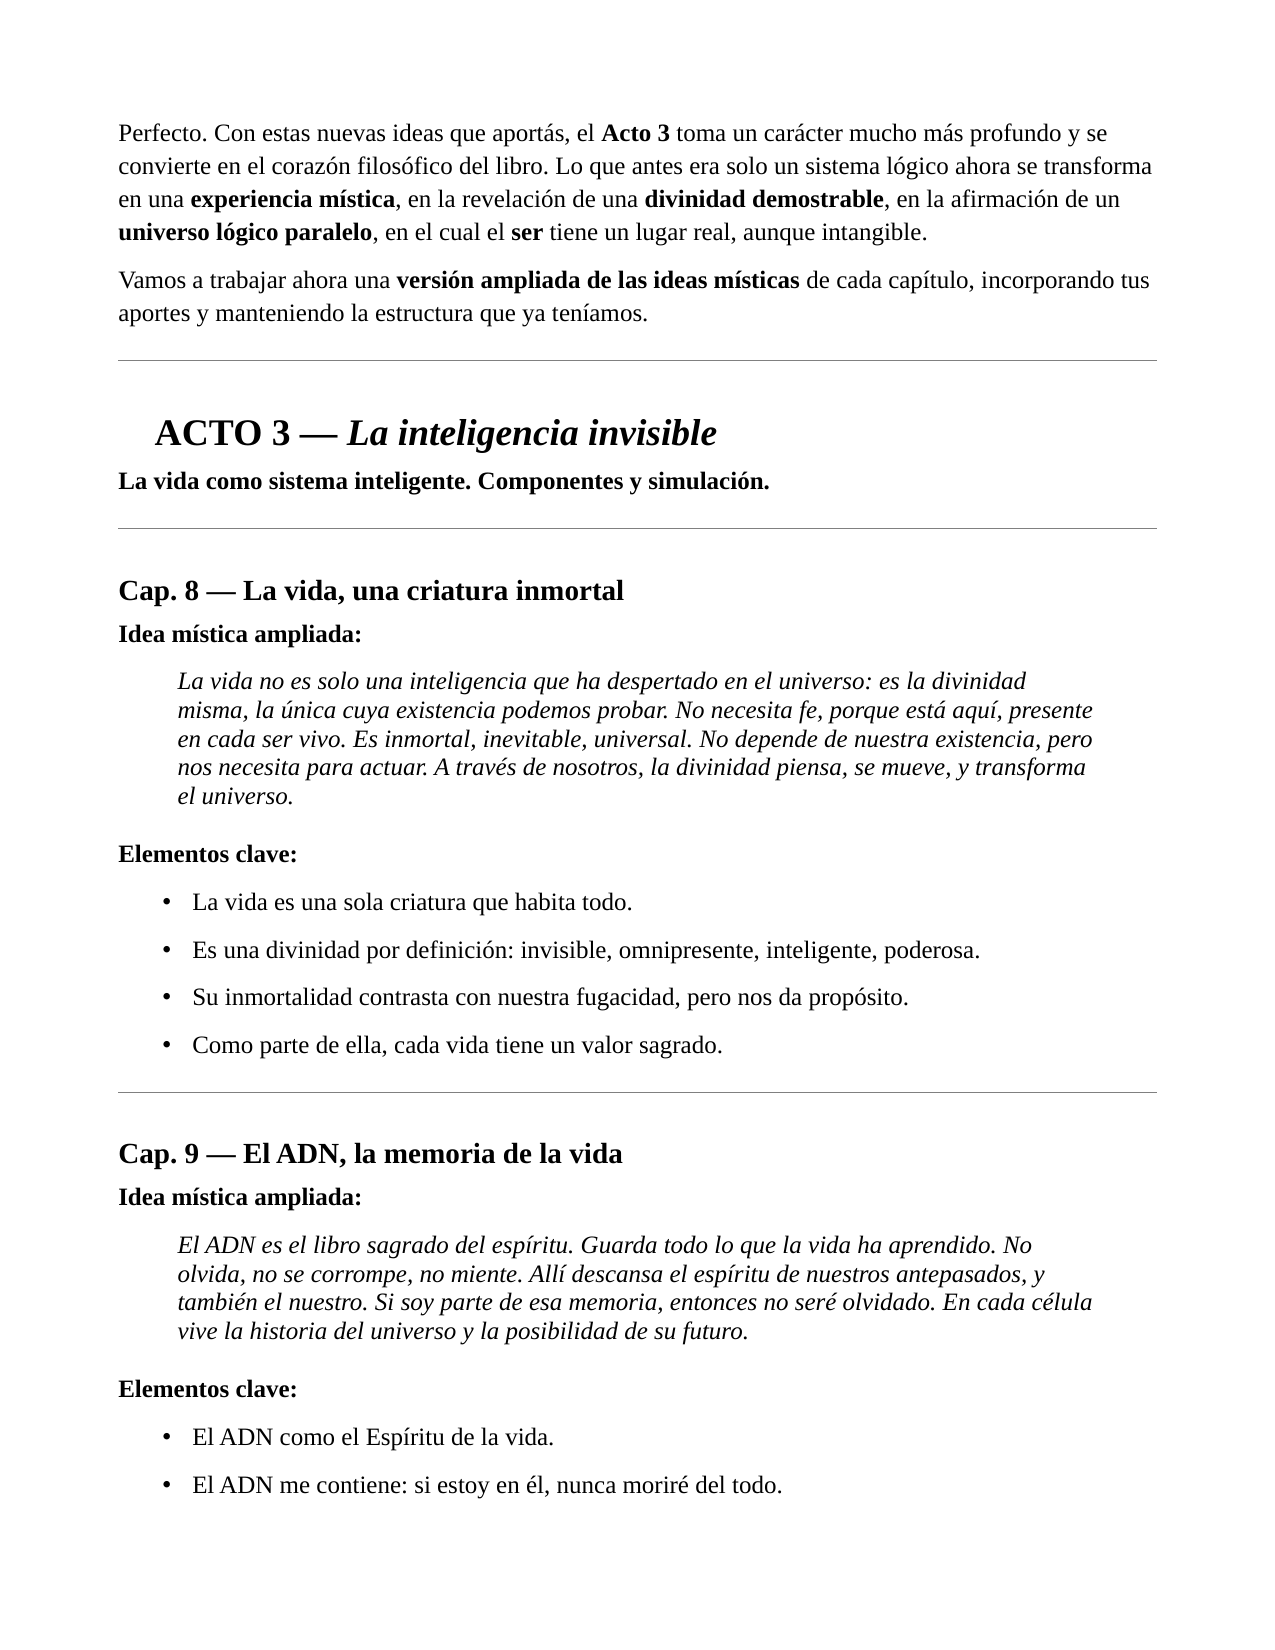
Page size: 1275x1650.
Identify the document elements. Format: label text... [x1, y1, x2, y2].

text La vida como sistema inteligente. Componentes y simulación. [118, 466, 1157, 495]
list El ADN como el Espíritu de la vida. [162, 1422, 1157, 1451]
subtitle Cap. 9 — El ADN, la memoria de la vida [118, 1136, 1157, 1170]
subtitle Cap. 8 — La vida, una criatura inmortal [118, 573, 1157, 606]
text La vida no es solo una inteligencia que ha despertado en el universo: es la divinidad misma, la única cuya existencia podemos probar. No necesita fe, porque está aquí, presente en cada ser vivo. Es inmortal, inevitable, universal. No depende de nuestra existencia, pero nos necesita para actuar. A través de nosotros, la divinidad piensa, se mueve, y transforma el universo. [177, 666, 1098, 810]
text Idea mística ampliada: [118, 619, 1157, 647]
text Vamos a trabajar ahora una versión ampliada de las ideas místicas de cada capítulo, incorporando tus aportes y manteniendo la estructura que ya teníamos. [118, 265, 1157, 327]
list El ADN me contiene: si estoy en él, nunca moriré del todo. [162, 1470, 1157, 1498]
text Perfecto. Con estas nuevas ideas que aportás, el Acto 3 toma un carácter mucho más profundo y se convierte en el corazón filosófico del libro. Lo que antes era solo un sistema lógico ahora se transforma en una experiencia mística, en la revelación de una divinidad demostrable, en la afirmación de un universo lógico paralelo, en el cual el ser tiene un lugar real, aunque intangible. [118, 118, 1157, 246]
subtitle 🌌 ACTO 3 — La inteligencia invisible [118, 411, 1157, 454]
list Es una divinidad por definición: invisible, omnipresente, inteligente, poderosa. [162, 935, 1157, 963]
list Su inmortalidad contrasta con nuestra fugacidad, pero nos da propósito. [162, 982, 1157, 1011]
text Elementos clave: [118, 1374, 1157, 1403]
list La vida es una sola criatura que habita todo. [162, 887, 1157, 916]
list Como parte de ella, cada vida tiene un valor sagrado. [162, 1030, 1157, 1059]
text El ADN es el libro sagrado del espíritu. Guarda todo lo que la vida ha aprendido. No olvida, no se corrompe, no miente. Allí descansa el espíritu de nuestros antepasados, y también el nuestro. Si soy parte de esa memoria, entonces no seré olvidado. En cada célula vive la historia del universo y la posibilidad de su futuro. [177, 1230, 1098, 1345]
text Idea mística ampliada: [118, 1182, 1157, 1211]
text Elementos clave: [118, 839, 1157, 868]
